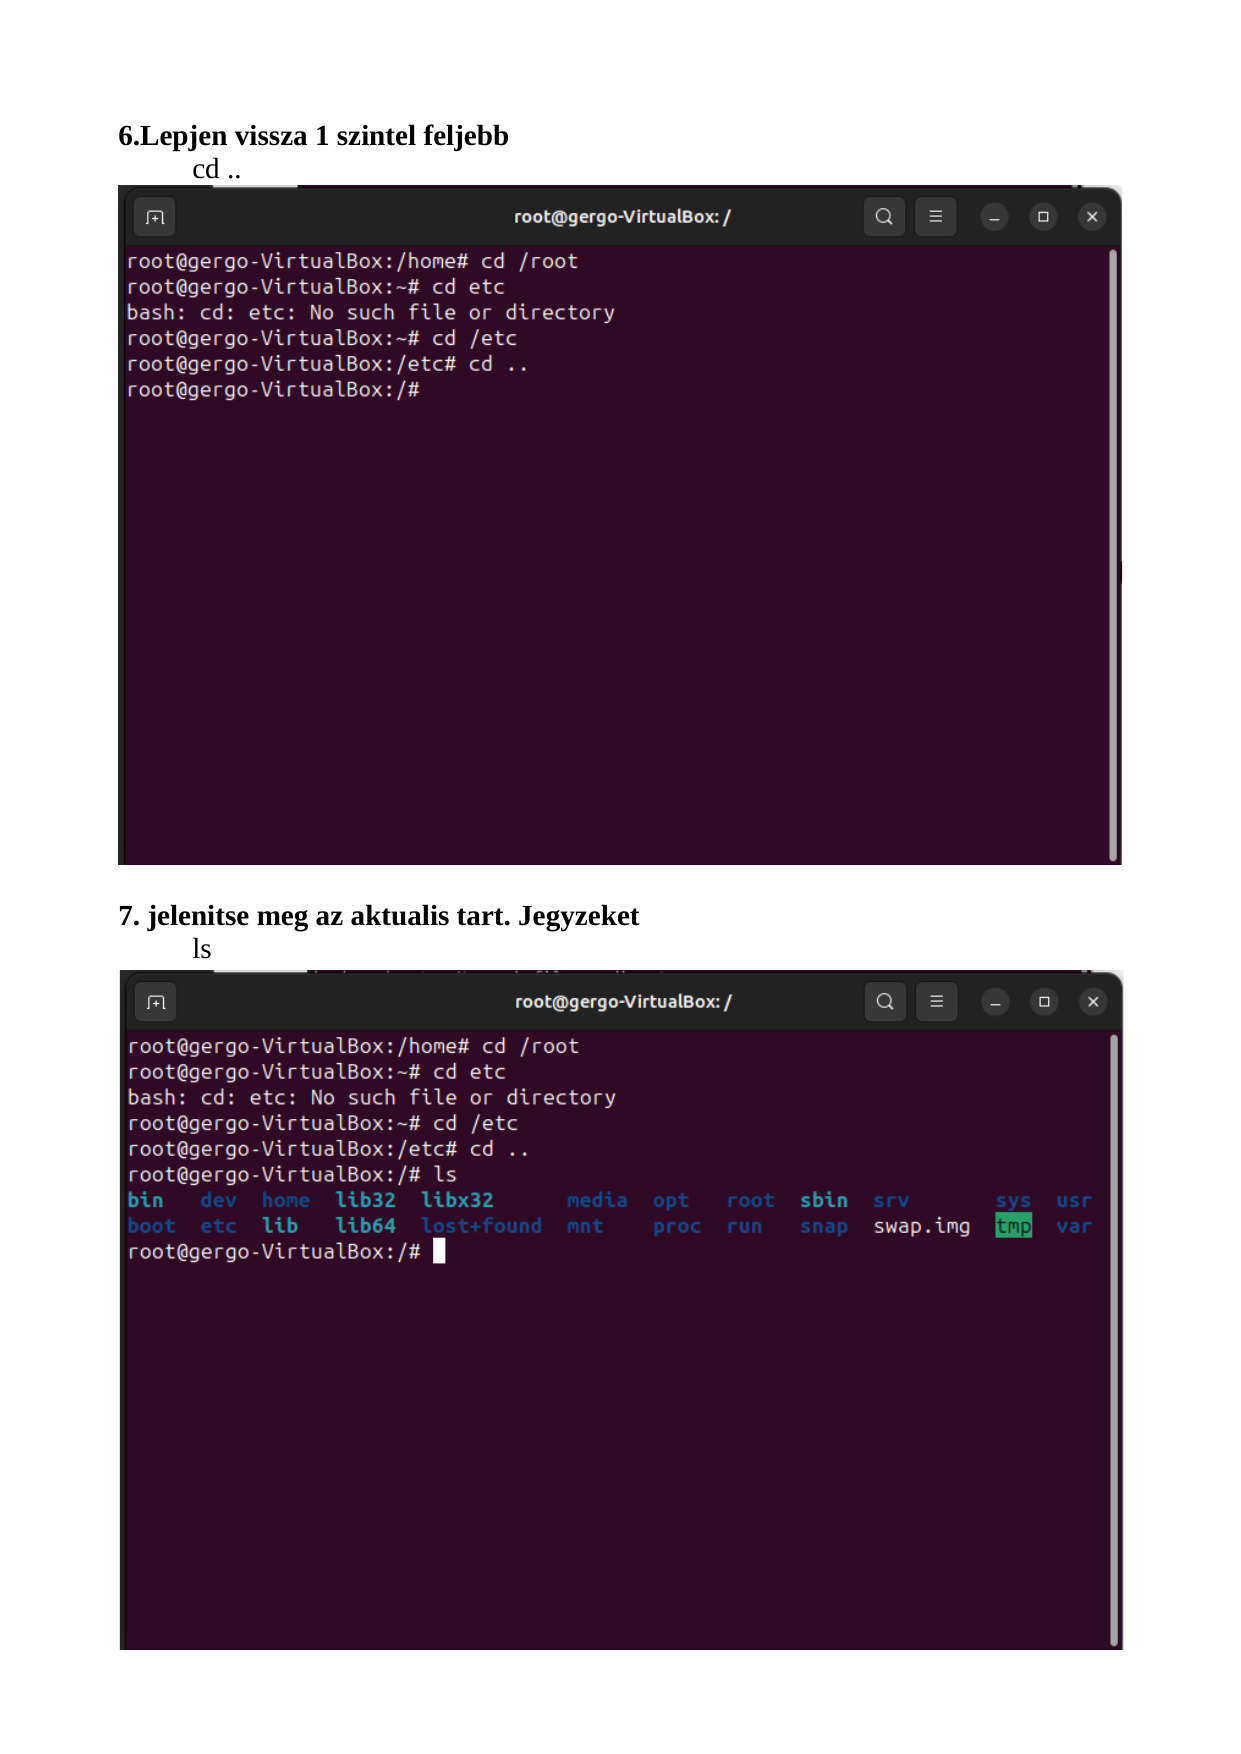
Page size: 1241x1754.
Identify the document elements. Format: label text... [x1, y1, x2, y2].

text 7. jelenitse meg az aktualis tart. Jegyzeket [118, 898, 1122, 931]
picture [119, 970, 1124, 1650]
text 6.Lepjen vissza 1 szintel feljebb [118, 118, 1122, 152]
text ls [118, 931, 1122, 965]
picture [118, 185, 1123, 865]
text cd .. [118, 152, 1122, 185]
